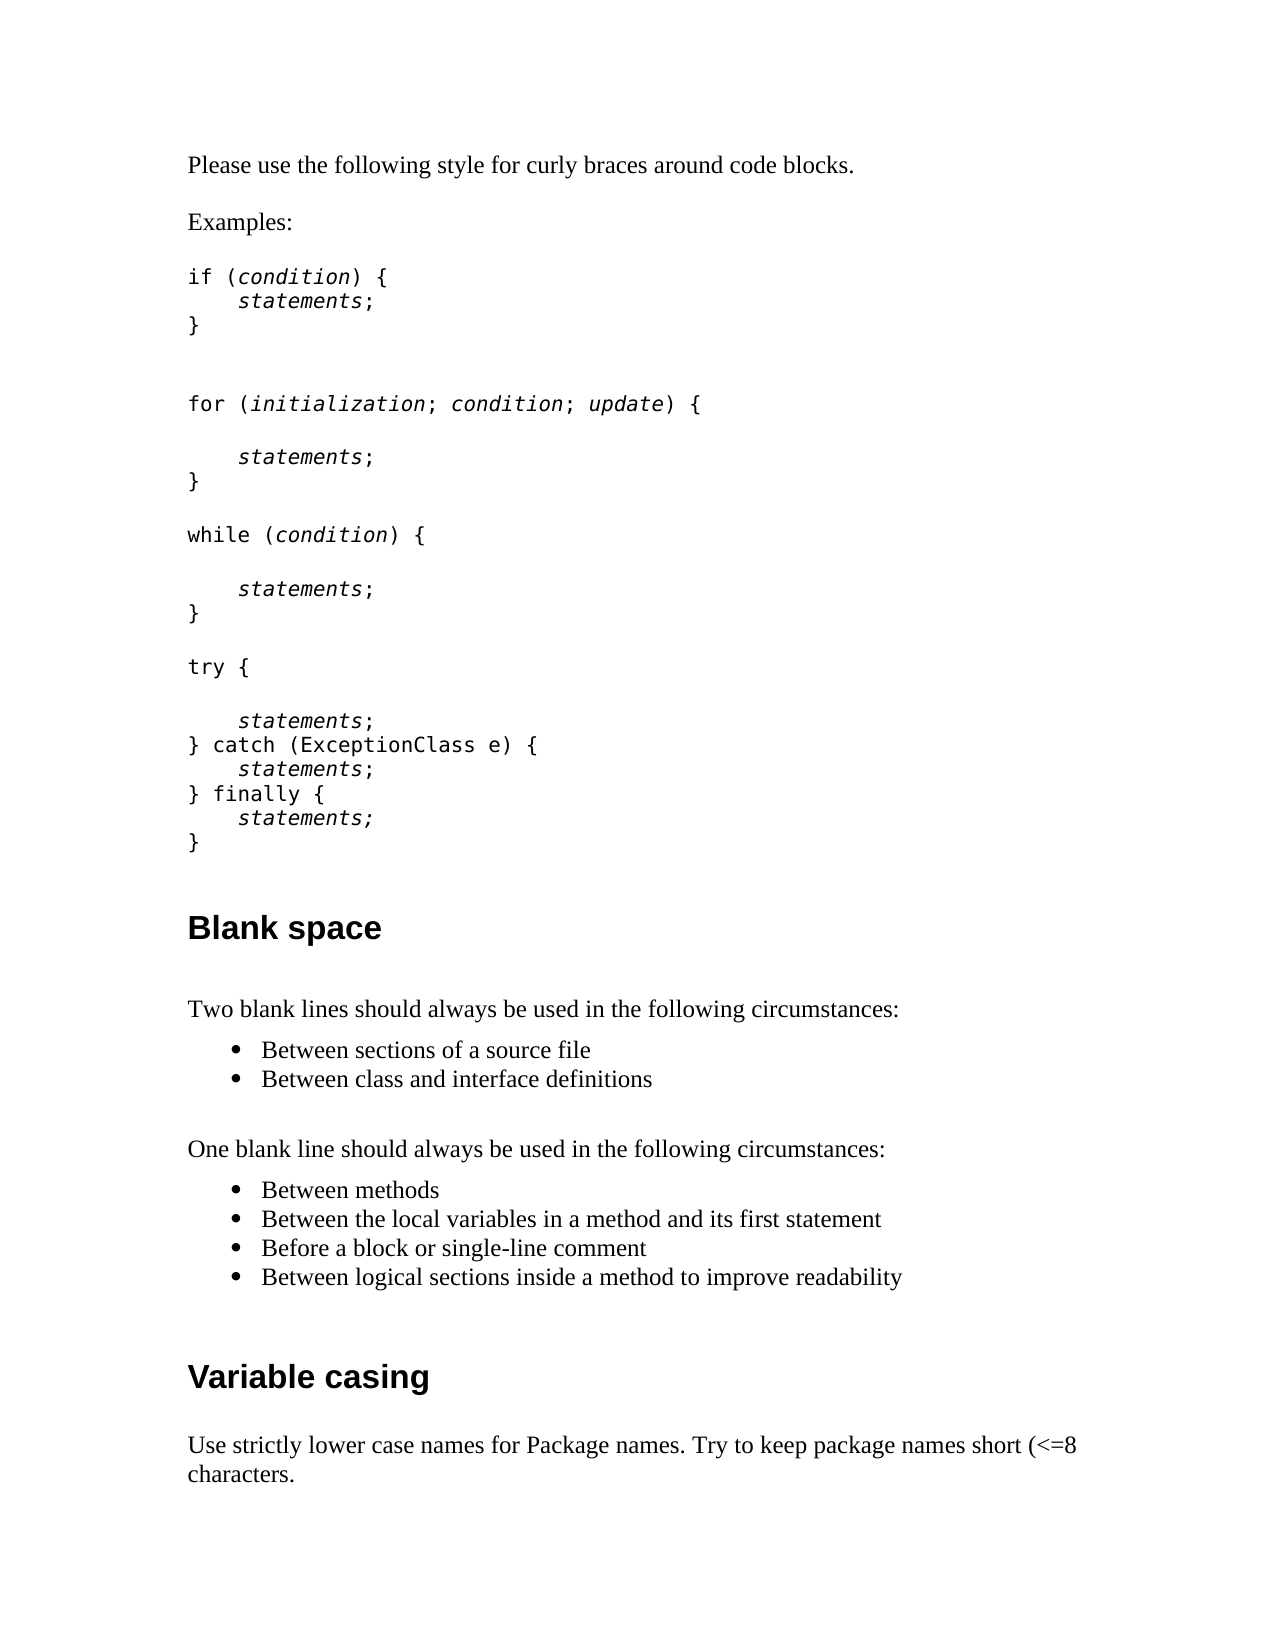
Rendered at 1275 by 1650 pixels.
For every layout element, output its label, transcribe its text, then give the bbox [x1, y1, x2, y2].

text statements; [187, 445, 1087, 469]
text } [187, 830, 1087, 854]
text if (condition) { [187, 265, 1087, 289]
text Please use the following style for curly braces around code blocks. [187, 150, 1087, 179]
list Before a block or single-line comment [232, 1233, 1087, 1262]
list Between logical sections inside a method to improve readability [232, 1262, 1087, 1290]
list Between class and interface definitions [232, 1064, 1087, 1093]
text statements; [187, 806, 1087, 830]
text One blank line should always be used in the following circumstances: [187, 1134, 1087, 1163]
text Use strictly lower case names for Package names. Try to keep package names short (<=8 characters. [187, 1430, 1087, 1488]
text Two blank lines should always be used in the following circumstances: [187, 994, 1087, 1023]
text statements; [187, 577, 1087, 601]
subtitle Variable casing [187, 1357, 1087, 1395]
text Examples: [187, 207, 1087, 236]
text } [187, 601, 1087, 626]
text while (condition) { [187, 523, 1087, 548]
text } [187, 313, 1087, 338]
text statements; [187, 709, 1087, 733]
text for (initialization; condition; update) { [187, 392, 1087, 416]
text try { [187, 655, 1087, 679]
text } finally { [187, 782, 1087, 806]
list Between the local variables in a method and its first statement [232, 1204, 1087, 1233]
list Between methods [232, 1175, 1087, 1204]
text statements; [187, 757, 1087, 782]
text } catch (ExceptionClass e) { [187, 733, 1087, 757]
text statements; [187, 289, 1087, 313]
list Between sections of a source file [232, 1035, 1087, 1064]
text } [187, 469, 1087, 494]
subtitle Blank space [187, 908, 1087, 947]
